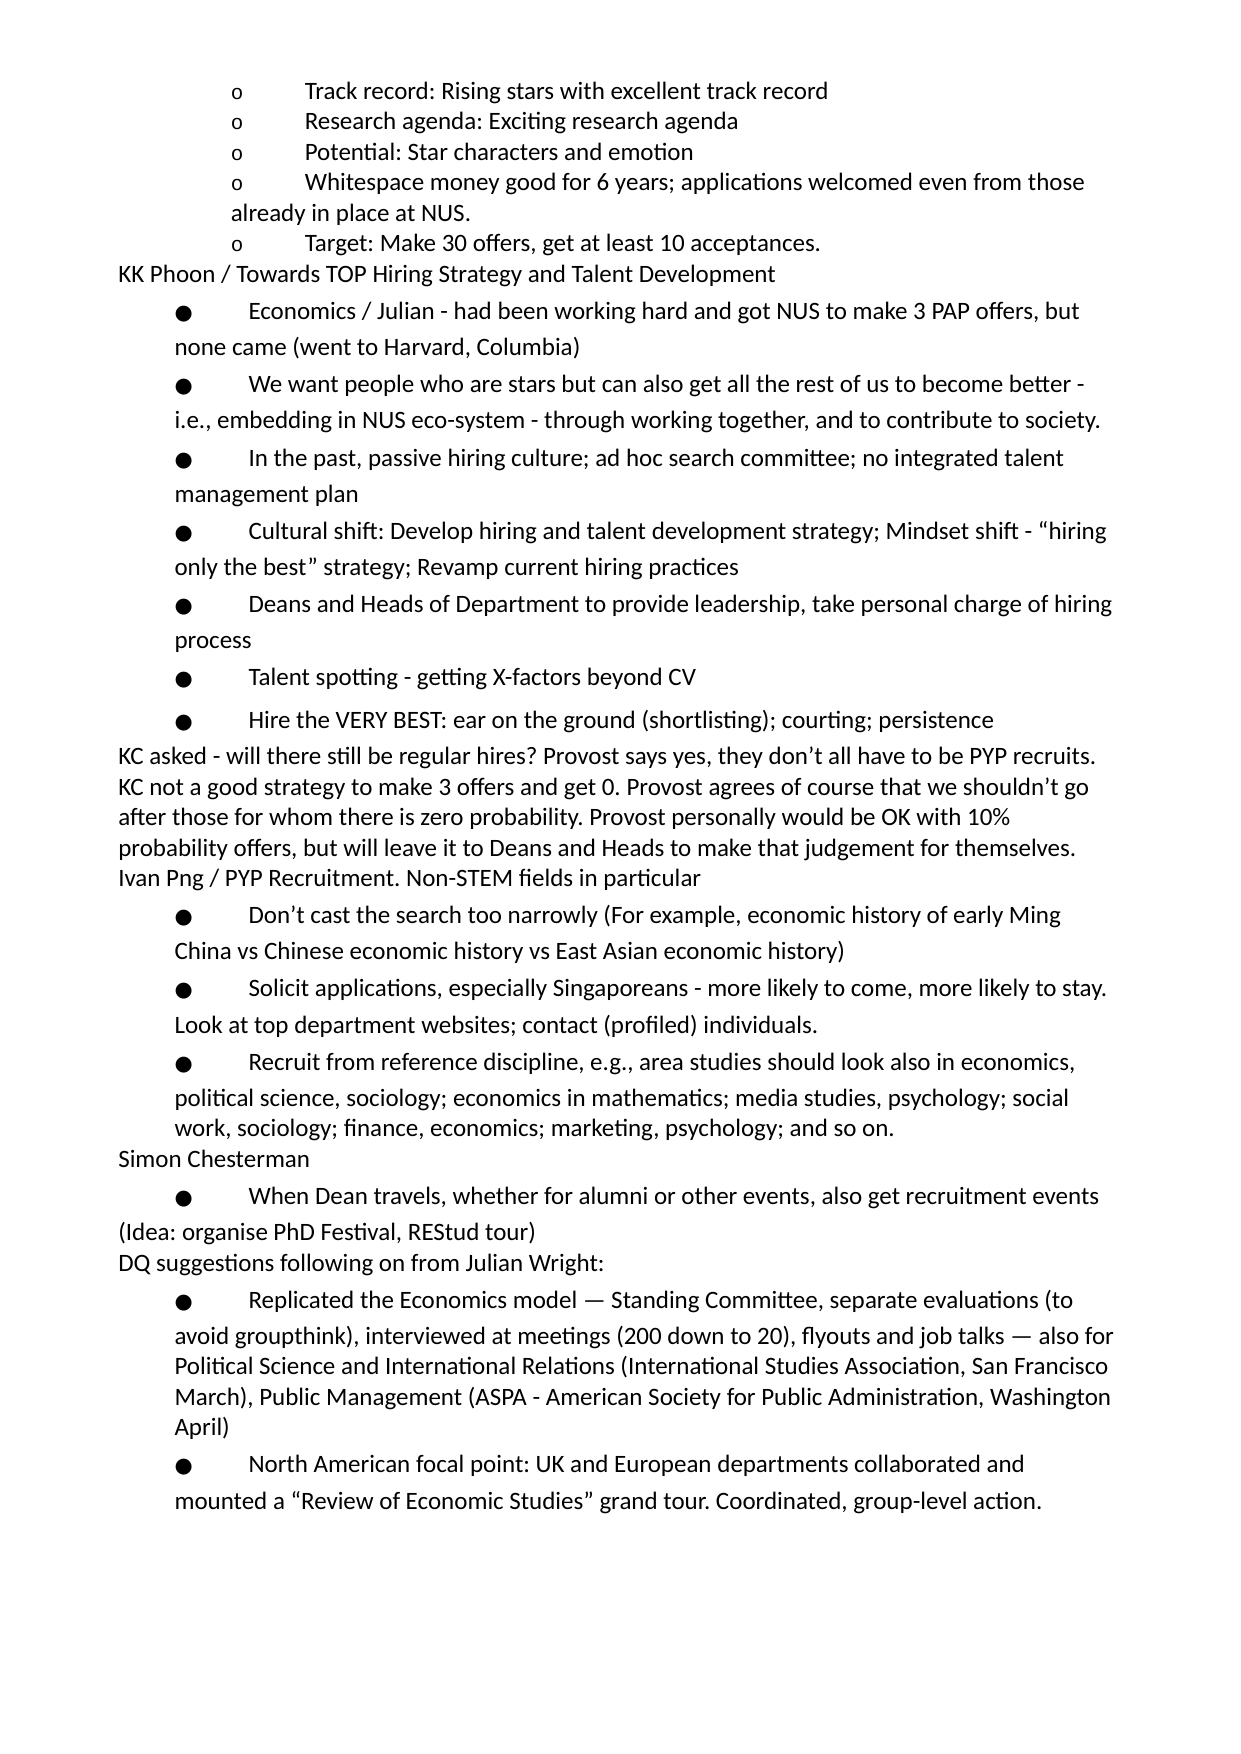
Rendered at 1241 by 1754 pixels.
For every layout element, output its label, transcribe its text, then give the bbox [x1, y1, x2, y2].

list In the past, passive hiring culture; ad hoc search committee; no integrated talent management plan [174, 435, 1122, 508]
text (Idea: organise PhD Festival, REStud tour) [118, 1216, 1122, 1247]
list Recruit from reference discipline, e.g., area studies should look also in economics, political science, sociology; economics in mathematics; media studies, psychology; social work, sociology; finance, economics; marketing, psychology; and so on. [174, 1039, 1122, 1143]
text Ivan Png / PYP Recruitment. Non-STEM fields in particular [118, 862, 1122, 893]
list Deans and Heads of Department to provide leadership, take personal charge of hiring process [174, 582, 1122, 655]
text KK Phoon / Towards TOP Hiring Strategy and Talent Development [118, 258, 1122, 289]
text KC asked - will there still be regular hires? Provost says yes, they don’t all have to be PYP recruits. [118, 740, 1122, 771]
list We want people who are stars but can also get all the rest of us to become better - i.e., embedding in NUS eco-system - through working together, and to contribute to society. [174, 362, 1122, 435]
text DQ suggestions following on from Julian Wright: [118, 1247, 1122, 1277]
text KC not a good strategy to make 3 offers and get 0. Provost agrees of course that we shouldn’t go after those for whom there is zero probability. Provost personally would be OK with 10% probability offers, but will leave it to Deans and Heads to make that judgement for themselves. [118, 771, 1122, 862]
list Economics / Julian - had been working hard and got NUS to make 3 PAP offers, but none came (went to Harvard, Columbia) [174, 289, 1122, 362]
list Solicit applications, especially Singaporeans - more likely to come, more likely to stay. Look at top department websites; contact (profiled) individuals. [174, 966, 1122, 1039]
list Cultural shift: Develop hiring and talent development strategy; Mindset shift - “hiring only the best” strategy; Revamp current hiring practices [174, 508, 1122, 582]
list Track record: Rising stars with excellent track record [231, 75, 1122, 106]
list Target: Make 30 offers, get at least 10 acceptances. [231, 228, 1122, 258]
list Hire the VERY BEST: ear on the ground (shortlisting); courting; persistence [174, 697, 1122, 740]
list Research agenda: Exciting research agenda [231, 106, 1122, 136]
list When Dean travels, whether for alumni or other events, also get recruitment events [174, 1173, 1122, 1216]
list Don’t cast the search too narrowly (For example, economic history of early Ming China vs Chinese economic history vs East Asian economic history) [174, 893, 1122, 966]
list Potential: Star characters and emotion [231, 136, 1122, 167]
list Talent spotting - getting X-factors beyond CV [174, 655, 1122, 697]
list Replicated the Economics model — Standing Committee, separate evaluations (to avoid groupthink), interviewed at meetings (200 down to 20), flyouts and job talks — also for Political Science and International Relations (International Studies Association, San Francisco March), Public Management (ASPA - American Society for Public Administration, Washington April) [174, 1277, 1122, 1442]
list Whitespace money good for 6 years; applications welcomed even from those already in place at NUS. [231, 167, 1122, 228]
text Simon Chesterman [118, 1143, 1122, 1173]
list North American focal point: UK and European departments collaborated and mounted a “Review of Economic Studies” grand tour. Coordinated, group-level action. [174, 1442, 1122, 1515]
